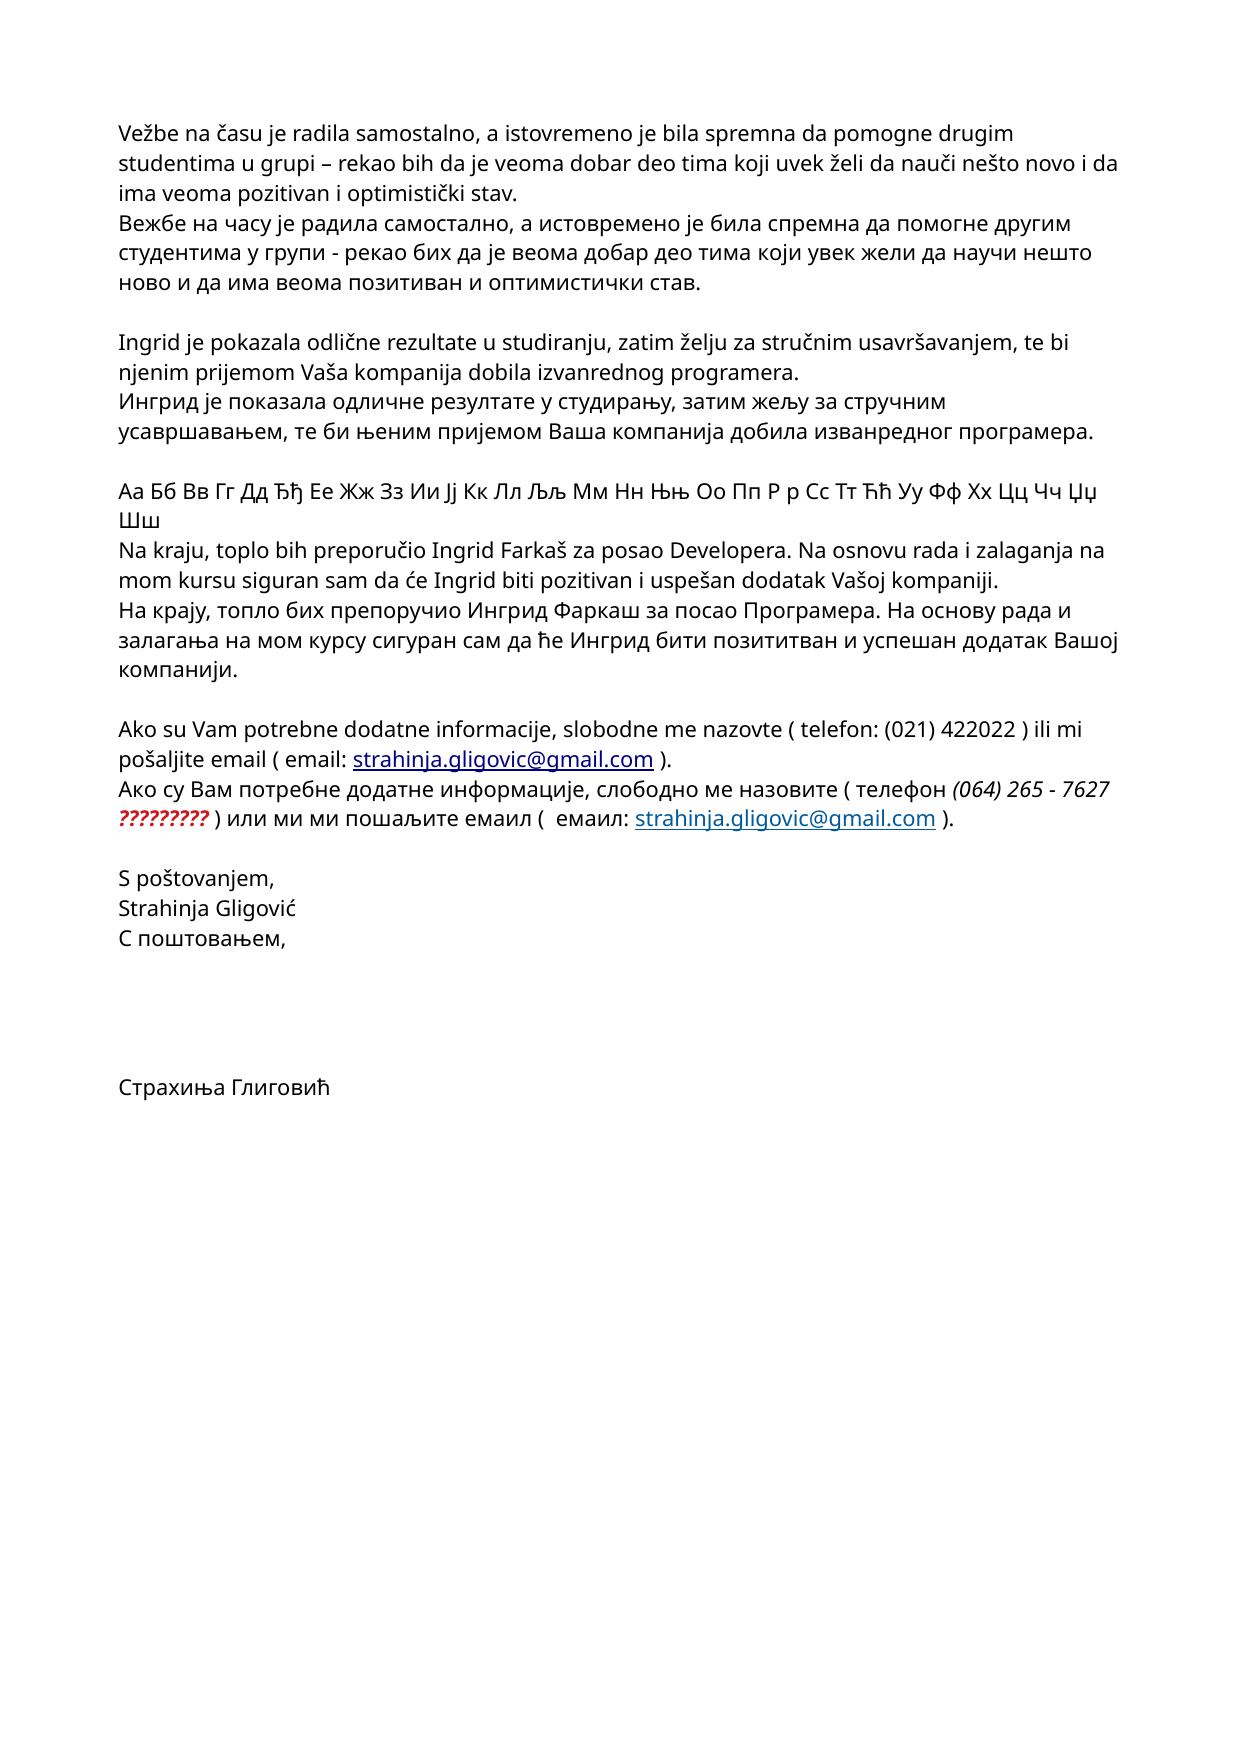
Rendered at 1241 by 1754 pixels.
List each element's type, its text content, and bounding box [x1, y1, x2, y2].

text Акo су Вам потребне додатне информације, слободно ме назовите ( телефон (064) 265 - 7627 ????????? ) или ми ми пошаљите емаил ( емаил: strahinja.gligovic@gmail.com ). [118, 773, 1122, 833]
text С поштовањем, [118, 922, 1122, 952]
text Ako su Vam potrebne dodatne informacije, slobodne me nazovte ( telefon: (021) 422022 ) ili mi pošaljite email ( email: strahinja.gligovic@gmail.com ). [118, 714, 1122, 773]
text Na kraju, toplo bih preporučio Ingrid Farkaš za posao Developera. Na osnovu rada i zalaganja na mom kursu siguran sam da će Ingrid biti pozitivan i uspešan dodatak Vašoj kompaniji. [118, 535, 1122, 595]
text Нa крajy, топло бих препоручио Ингрид Фаркаш зa пocao Програмера. На основу рада и залагања на мом курсу сигуран сам да ће Ингрид бити позититван и успешан додатак Вашoj компанији. [118, 595, 1122, 684]
text Vežbe na času je radila samostalno, a istovremeno je bila spremna da pomogne drugim studentima u grupi – rekao bih da je veoma dobar deo tima koji uvek želi da nauči nešto novo i da ima veoma pozitivan i optimistički stav. [118, 118, 1122, 207]
text S poštovanjem, [118, 863, 1122, 893]
text Strahinja Gligović [118, 893, 1122, 922]
text Страхиња Глиговић [118, 1071, 1122, 1101]
text Ingrid je pokazala odlične rezultate u studiranju, zatim želju za stručnim usavršavanjem, te bi njenim prijemom Vaša kompanija dobila izvanrednog programera. [118, 327, 1122, 386]
text Аа Бб Вв Гг Дд Ђђ Ее Жж Зз Ии Јј Кк Лл Љљ Мм Нн Њњ Оо Пп Р р Сс Тт Ћћ Уу Фф Хх Цц Чч Џџ Шш [118, 476, 1122, 535]
text Ингрид je показала одличне резултате у студирању, зaтим жељу за стручним усавршавањем, тe би њеним пријемом Ваша компанија добила изванредног програмера. [118, 386, 1122, 446]
text Вежбе на часу је радила самостално, a истовремено је била спремна да помогне другим студентима у групи - рекао бих да је веома добар део тима кojи увек жели да научи нешто ново и да има веома позитиван и оптимистички став. [118, 207, 1122, 297]
